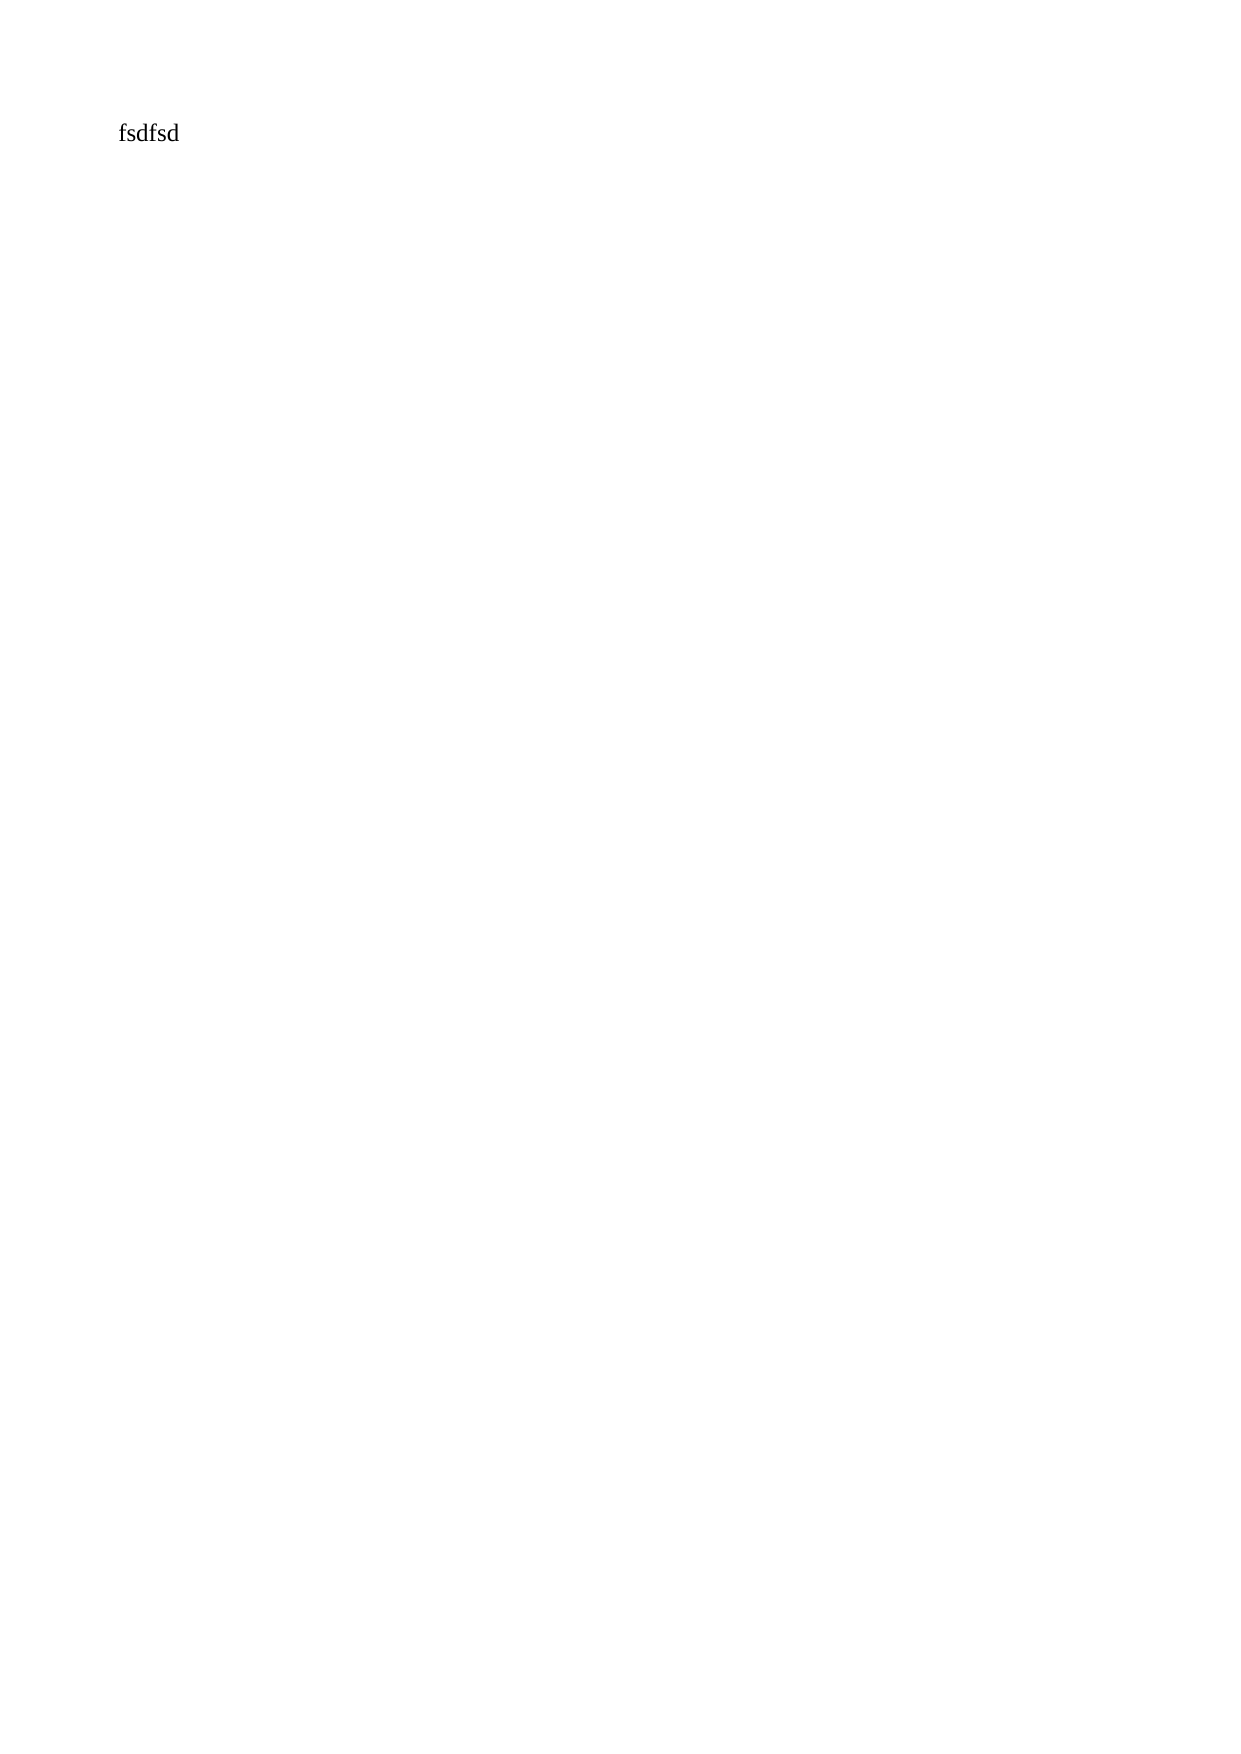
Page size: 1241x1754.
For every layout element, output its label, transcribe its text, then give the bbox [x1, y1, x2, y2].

text fsdfsd [118, 118, 1122, 147]
